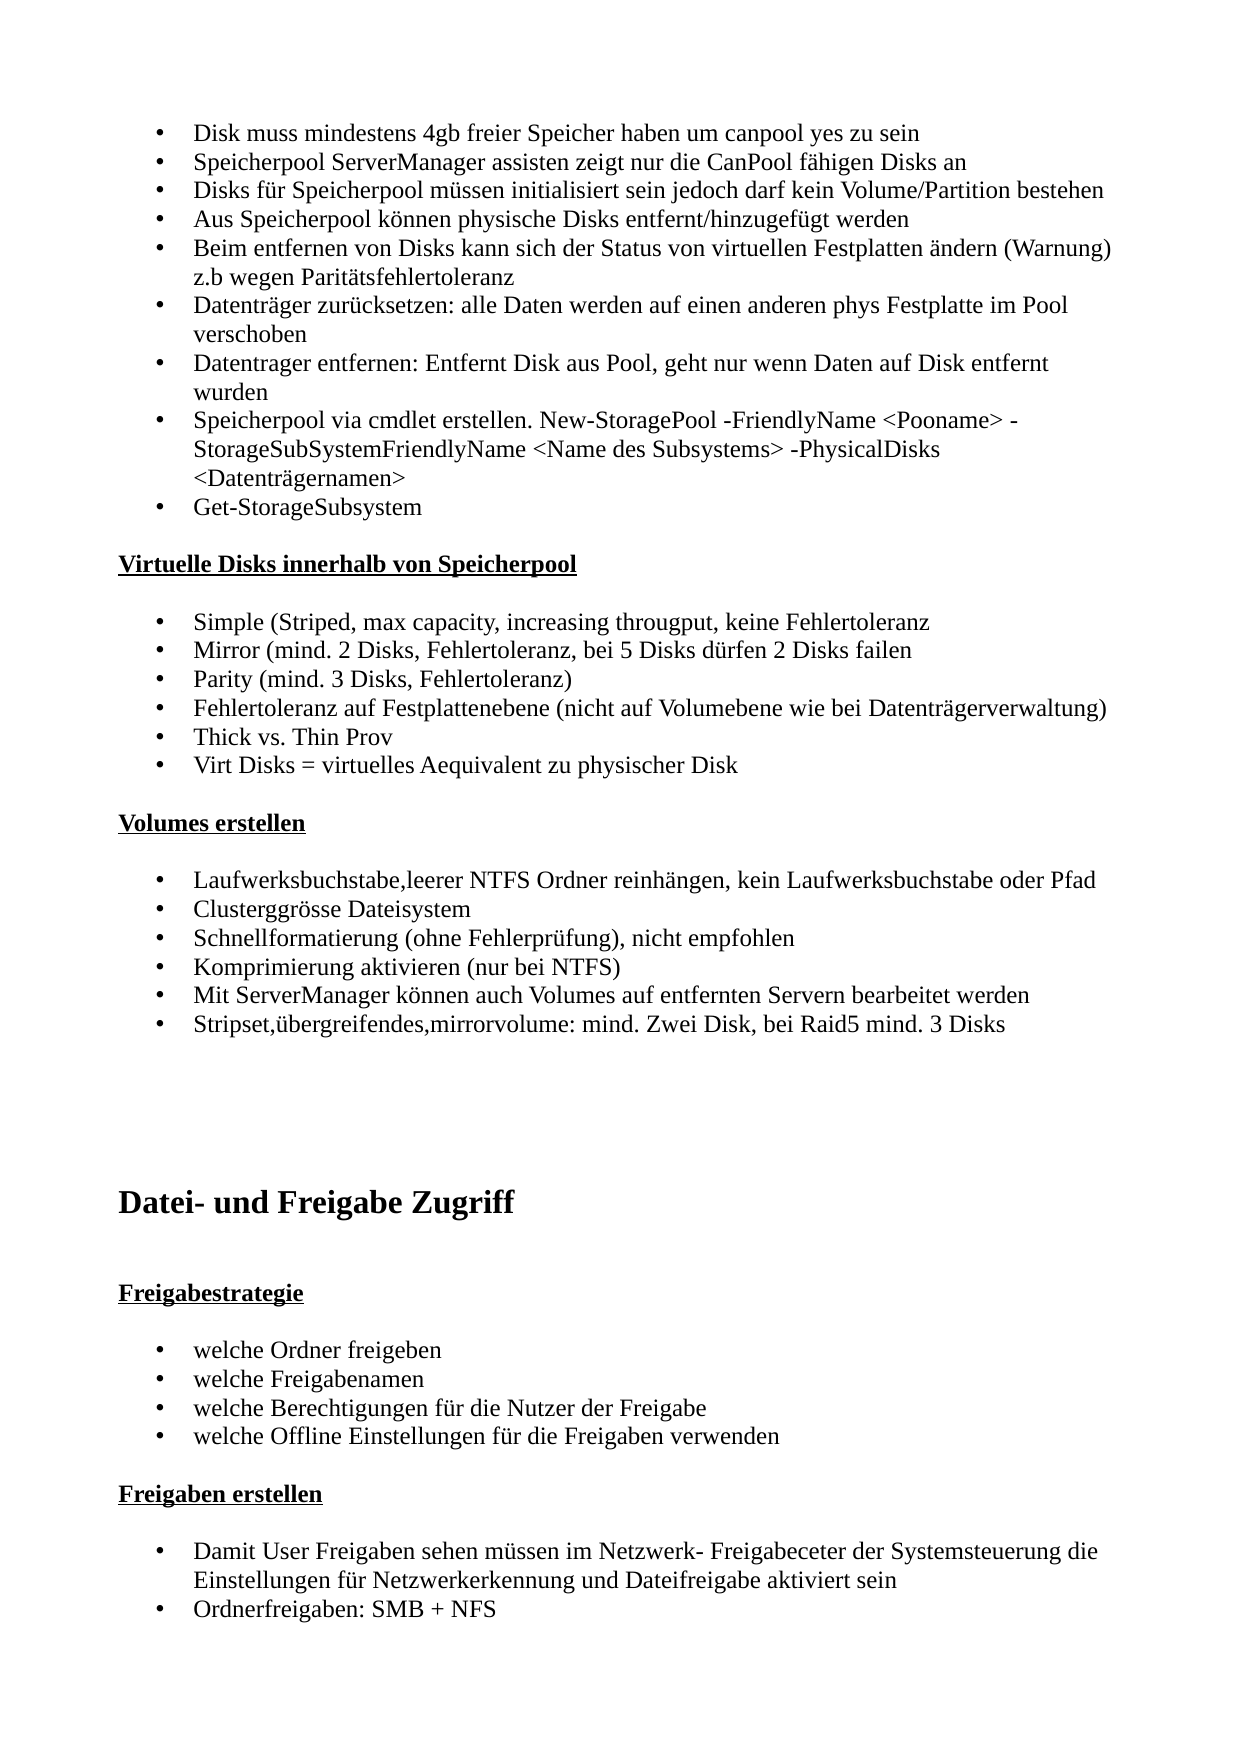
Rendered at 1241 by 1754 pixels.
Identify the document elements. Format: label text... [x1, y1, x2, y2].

list Speicherpool ServerManager assisten zeigt nur die CanPool fähigen Disks an [156, 147, 1122, 176]
text Datei- und Freigabe Zugriff [118, 1182, 1122, 1220]
list welche Freigabenamen [156, 1364, 1122, 1393]
list Komprimierung aktivieren (nur bei NTFS) [156, 952, 1122, 981]
text Virtuelle Disks innerhalb von Speicherpool [118, 549, 1122, 578]
list Disk muss mindestens 4gb freier Speicher haben um canpool yes zu sein [156, 118, 1122, 147]
list Schnellformatierung (ohne Fehlerprüfung), nicht empfohlen [156, 923, 1122, 952]
text Freigaben erstellen [118, 1479, 1122, 1508]
list Clusterggrösse Dateisystem [156, 894, 1122, 923]
list Get-StorageSubsystem [156, 492, 1122, 521]
list Disks für Speicherpool müssen initialisiert sein jedoch darf kein Volume/Partition bestehen [156, 176, 1122, 204]
list Stripset,übergreifendes,mirrorvolume: mind. Zwei Disk, bei Raid5 mind. 3 Disks [156, 1009, 1122, 1038]
text Volumes erstellen [118, 808, 1122, 837]
list Damit User Freigaben sehen müssen im Netzwerk- Freigabeceter der Systemsteuerung die Einstellungen für Netzwerkerkennung und Dateifreigabe aktiviert sein [156, 1536, 1122, 1594]
list Ordnerfreigaben: SMB + NFS [156, 1594, 1122, 1623]
list welche Offline Einstellungen für die Freigaben verwenden [156, 1421, 1122, 1450]
list Fehlertoleranz auf Festplattenebene (nicht auf Volumebene wie bei Datenträgerverwaltung) [156, 693, 1122, 722]
text Freigabestrategie [118, 1278, 1122, 1306]
list Speicherpool via cmdlet erstellen. New-StoragePool -FriendlyName <Pooname> -StorageSubSystemFriendlyName <Name des Subsystems> -PhysicalDisks <Datenträgernamen> [156, 406, 1122, 492]
list Simple (Striped, max capacity, increasing througput, keine Fehlertoleranz [156, 607, 1122, 636]
list Mirror (mind. 2 Disks, Fehlertoleranz, bei 5 Disks dürfen 2 Disks failen [156, 636, 1122, 664]
list Aus Speicherpool können physische Disks entfernt/hinzugefügt werden [156, 204, 1122, 233]
list welche Berechtigungen für die Nutzer der Freigabe [156, 1393, 1122, 1421]
list Beim entfernen von Disks kann sich der Status von virtuellen Festplatten ändern (Warnung) z.b wegen Paritätsfehlertoleranz [156, 233, 1122, 291]
list Datenträger zurücksetzen: alle Daten werden auf einen anderen phys Festplatte im Pool verschoben [156, 291, 1122, 348]
list Laufwerksbuchstabe,leerer NTFS Ordner reinhängen, kein Laufwerksbuchstabe oder Pfad [156, 866, 1122, 894]
list Parity (mind. 3 Disks, Fehlertoleranz) [156, 664, 1122, 693]
list Mit ServerManager können auch Volumes auf entfernten Servern bearbeitet werden [156, 981, 1122, 1009]
list Thick vs. Thin Prov [156, 722, 1122, 751]
list Datentrager entfernen: Entfernt Disk aus Pool, geht nur wenn Daten auf Disk entfernt wurden [156, 348, 1122, 406]
list Virt Disks = virtuelles Aequivalent zu physischer Disk [156, 751, 1122, 779]
list welche Ordner freigeben [156, 1335, 1122, 1364]
